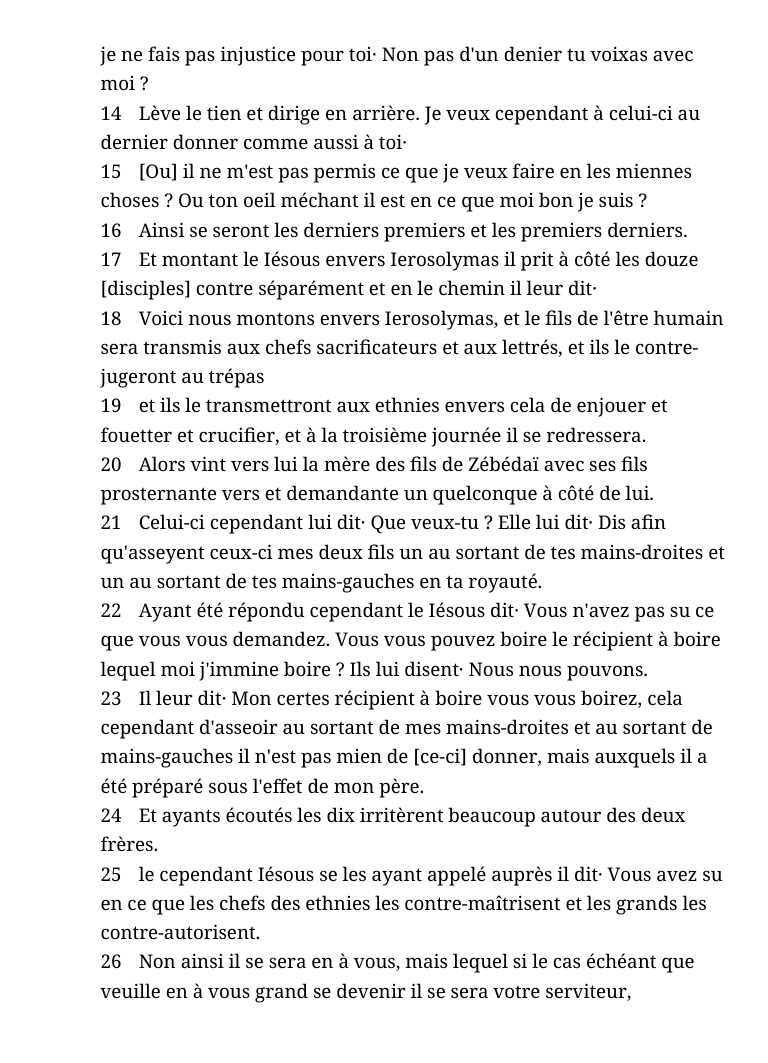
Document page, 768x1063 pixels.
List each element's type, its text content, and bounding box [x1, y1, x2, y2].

text je ne fais pas injustice pour toi· Non pas d'un denier tu voixas avec moi ? 14 Lève le tien et dirige en arrière. Je veux cependant à celui-ci au dernier donner comme aussi à toi· 15 [Ou] il ne m'est pas permis ce que je veux faire en les miennes choses ? Ou ton oeil méchant il est en ce que moi bon je suis ? 16 Ainsi se seront les derniers premiers et les premiers derniers. 17 Et montant le Iésous envers Ierosolymas il prit à côté les douze [disciples] contre séparément et en le chemin il leur dit· 18 Voici nous montons envers Ierosolymas, et le fils de l'être humain sera transmis aux chefs sacrificateurs et aux lettrés, et ils le contre-jugeront au trépas 19 et ils le transmettront aux ethnies envers cela de enjouer et fouetter et crucifier, et à la troisième journée il se redressera. 20 Alors vint vers lui la mère des fils de Zébédaï avec ses fils prosternante vers et demandante un quelconque à côté de lui. 21 Celui-ci cependant lui dit· Que veux-tu ? Elle lui dit· Dis afin qu'asseyent ceux-ci mes deux fils un au sortant de tes mains-droites et un au sortant de tes mains-gauches en ta royauté. 22 Ayant été répondu cependant le Iésous dit· Vous n'avez pas su ce que vous vous demandez. Vous vous pouvez boire le récipient à boire lequel moi j'immine boire ? Ils lui disent· Nous nous pouvons. 23 Il leur dit· Mon certes récipient à boire vous vous boirez, cela cependant d'asseoir au sortant de mes mains-droites et au sortant de mains-gauches il n'est pas mien de [ce-ci] donner, mais auxquels il a été préparé sous l'effet de mon père. 24 Et ayants écoutés les dix irritèrent beaucoup autour des deux frères. 25 le cependant Iésous se les ayant appelé auprès il dit· Vous avez su en ce que les chefs des ethnies les contre-maîtrisent et les grands les contre-autorisent. 26 Non ainsi il se sera en à vous, mais lequel si le cas échéant que veuille en à vous grand se devenir il se sera votre serviteur, [100, 41, 729, 1003]
